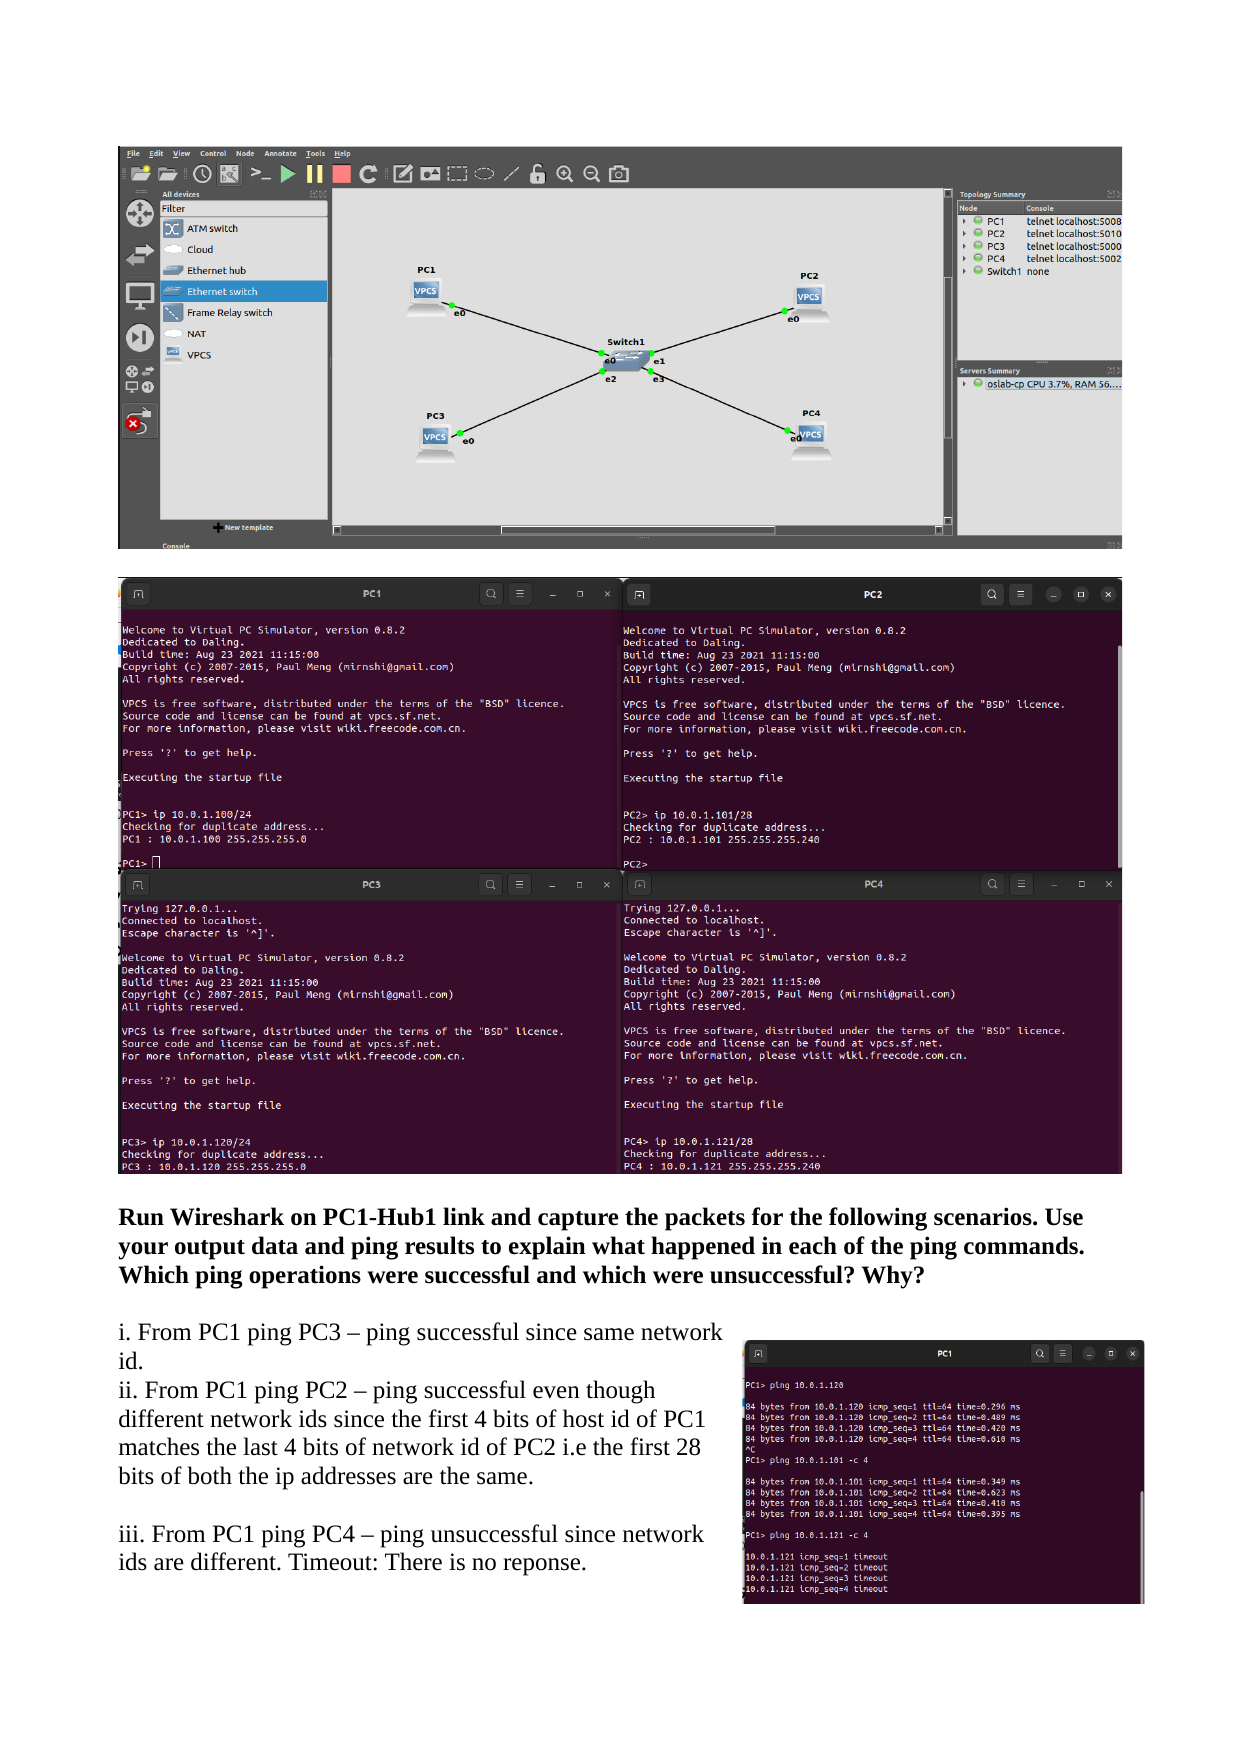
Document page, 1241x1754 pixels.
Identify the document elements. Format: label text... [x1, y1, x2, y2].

picture [118, 577, 1123, 1174]
text Run Wireshark on PC1-Hub1 link and capture the packets for the following scenarios. Use your output data and ping results to explain what happened in each of the ping commands. Which ping operations were successful and which were unsuccessful? Why? [118, 1202, 1122, 1289]
text i. From PC1 ping PC3 – ping successful since same network id. [118, 1317, 1122, 1375]
picture [118, 146, 1123, 549]
text ii. From PC1 ping PC2 – ping successful even though different network ids since the first 4 bits of host id of PC1 matches the last 4 bits of network id of PC2 i.e the first 28 bits of both the ip addresses are the same. [118, 1375, 742, 1490]
picture [742, 1340, 1145, 1604]
text iii. From PC1 ping PC4 – ping unsuccessful since network [118, 1519, 742, 1547]
text ids are different. Timeout: There is no reponse. [118, 1547, 742, 1576]
